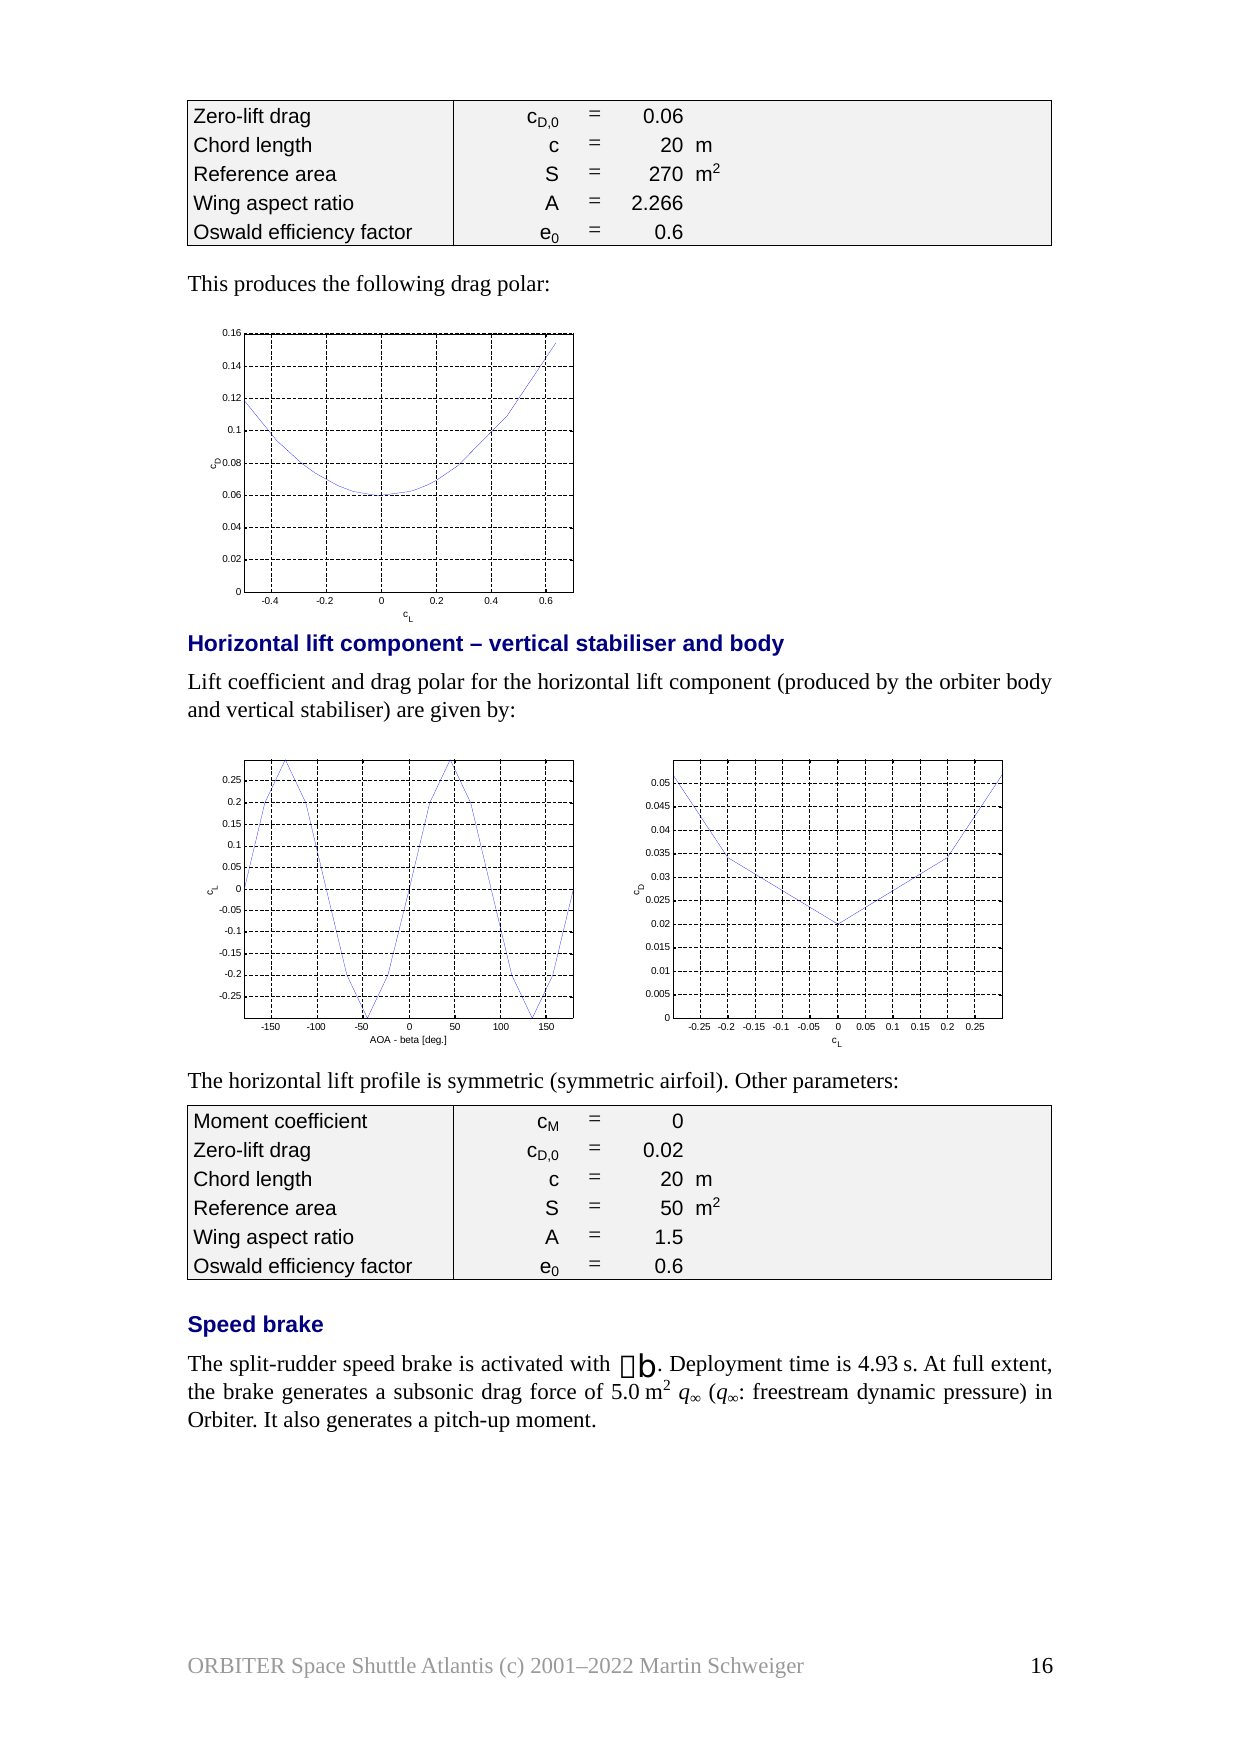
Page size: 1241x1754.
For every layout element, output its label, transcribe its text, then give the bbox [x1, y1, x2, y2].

table_cell e0 [454, 1250, 565, 1279]
table_cell = [565, 1250, 624, 1279]
table_cell Zero-lift drag [188, 1134, 453, 1163]
table_cell = [565, 130, 624, 158]
table_cell 0.02 [624, 1134, 689, 1163]
table_cell 20 [624, 1163, 689, 1192]
table_header 0.06 [624, 101, 689, 129]
table_cell = [565, 1134, 624, 1163]
table_header 0 [624, 1106, 689, 1134]
table_cell A [454, 188, 565, 216]
table_cell Chord length [188, 1163, 453, 1192]
table_cell = [565, 159, 624, 187]
table_header Moment coefficient [188, 1106, 453, 1134]
table_cell [689, 1250, 1051, 1279]
table_cell 20 [624, 130, 689, 158]
table_header [689, 1106, 1051, 1134]
table_header Zero-lift drag [188, 101, 453, 129]
table_cell [689, 188, 1051, 216]
table_cell Chord length [188, 130, 453, 158]
subtitle Horizontal lift component – vertical stabiliser and body [187, 308, 1053, 656]
table_cell A [454, 1221, 565, 1250]
text The split-rudder speed brake is activated with b. Deployment time is 4.93 s. At full extent, the brake generates a subsonic drag force of 5.0 m2 q∞ (q∞: freestream dynamic pressure) in Orbiter. It also generates a pitch-up moment. [187, 1348, 1053, 1433]
table_cell = [565, 1192, 624, 1221]
table_header = [565, 1106, 624, 1134]
text This produces the following drag polar: [187, 269, 1053, 297]
table_cell Reference area [188, 1192, 453, 1221]
table_cell m2 [689, 159, 1051, 187]
table_cell 50 [624, 1192, 689, 1221]
table_cell m [689, 1163, 1051, 1192]
text Lift coefficient and drag polar for the horizontal lift component (produced by the orbiter body and vertical stabiliser) are given by: [187, 667, 1053, 723]
table_cell [689, 1221, 1051, 1250]
table_cell Oswald efficiency factor [188, 1250, 453, 1279]
table_cell 2.266 [624, 188, 689, 216]
table_cell Oswald efficiency factor [188, 216, 453, 245]
table_cell c [454, 130, 565, 158]
table_header cD,0 [454, 101, 565, 129]
table_header = [565, 101, 624, 129]
table_cell m [689, 130, 1051, 158]
table_cell Reference area [188, 159, 453, 187]
table_cell c [454, 1163, 565, 1192]
table_cell cD,0 [454, 1134, 565, 1163]
text The horizontal lift profile is symmetric (symmetric airfoil). Other parameters: [187, 1066, 1053, 1094]
table_cell S [454, 1192, 565, 1221]
table_cell 0.6 [624, 1250, 689, 1279]
table_cell 270 [624, 159, 689, 187]
table_header [689, 101, 1051, 129]
subtitle Speed brake [187, 1311, 1053, 1338]
table_cell Wing aspect ratio [188, 188, 453, 216]
table_cell = [565, 1221, 624, 1250]
table_cell = [565, 1163, 624, 1192]
table_cell = [565, 188, 624, 216]
table_cell S [454, 159, 565, 187]
table_cell 0.6 [624, 216, 689, 245]
table_cell Wing aspect ratio [188, 1221, 453, 1250]
table_cell [689, 1134, 1051, 1163]
table_cell = [565, 216, 624, 245]
table_cell 1.5 [624, 1221, 689, 1250]
table_cell [689, 216, 1051, 245]
table_cell e0 [454, 216, 565, 245]
table_cell m2 [689, 1192, 1051, 1221]
table_header cM [454, 1106, 565, 1134]
